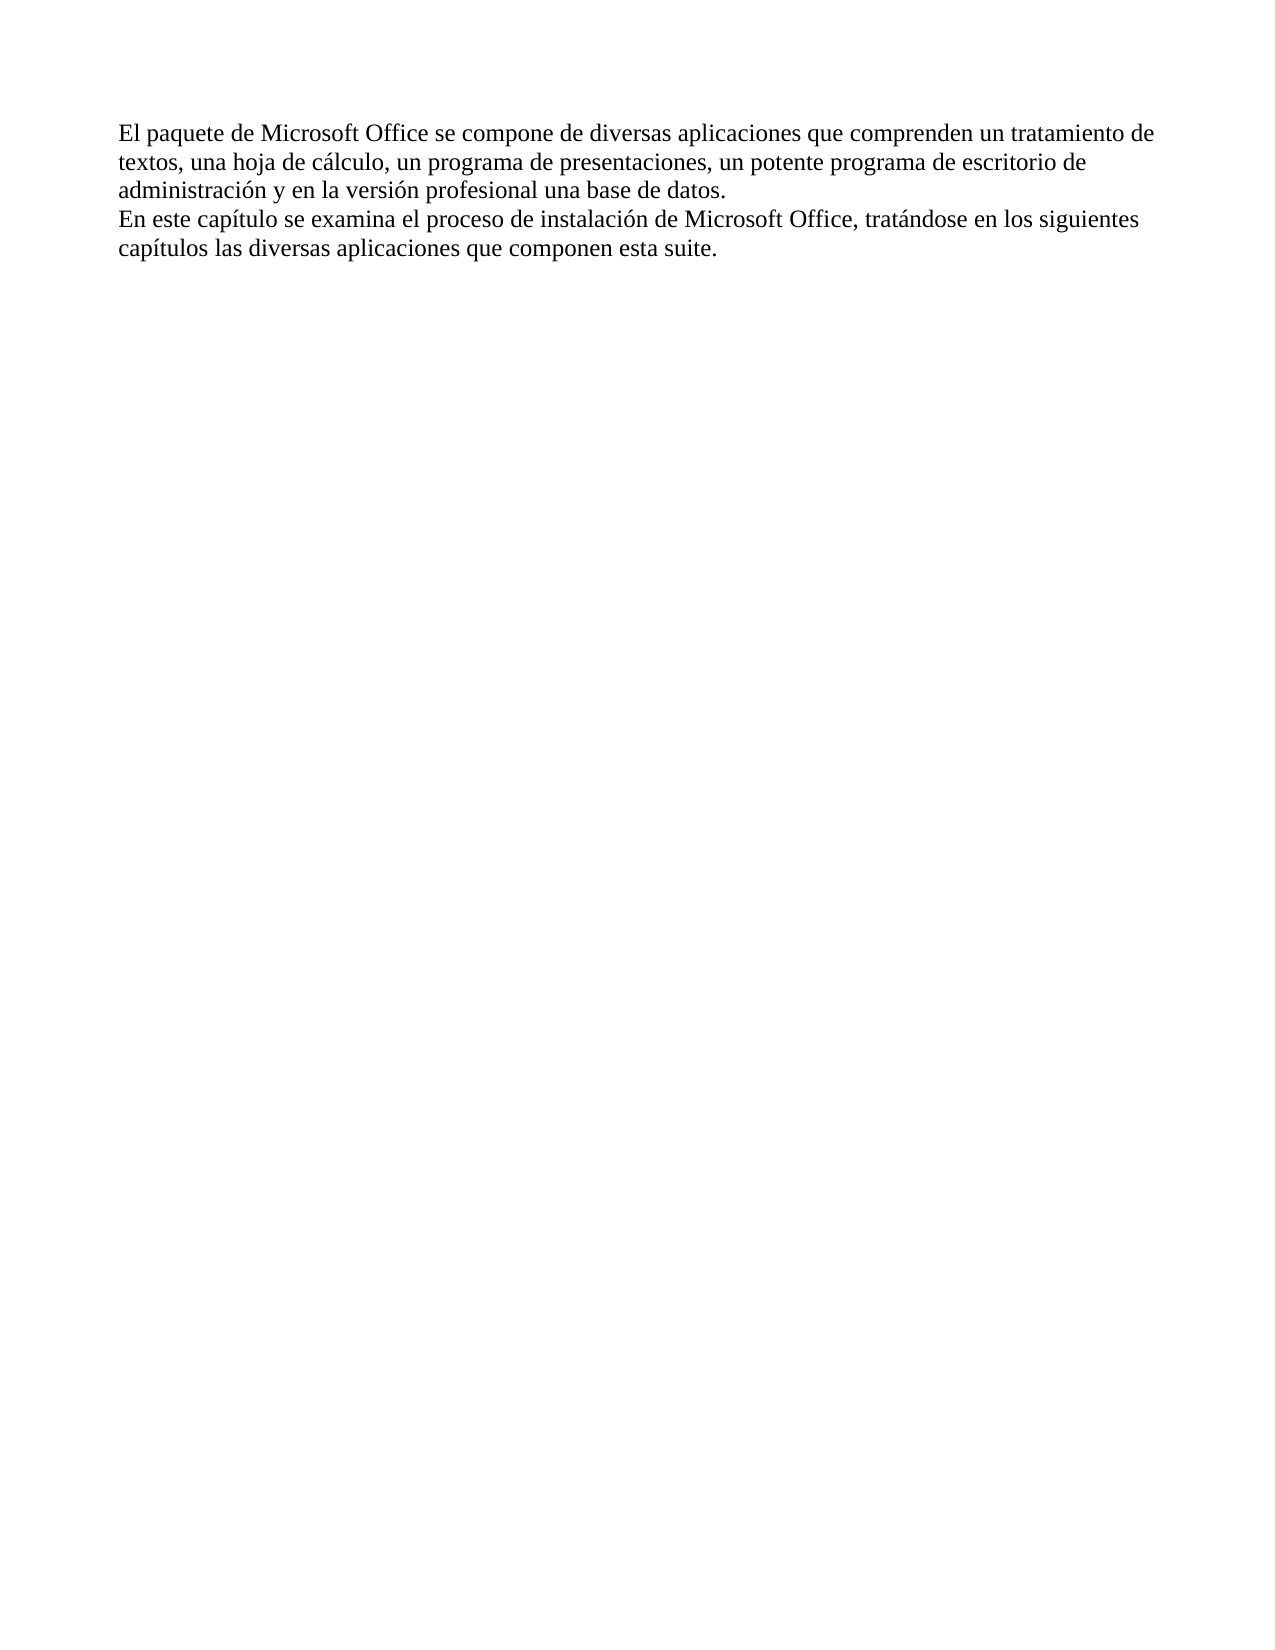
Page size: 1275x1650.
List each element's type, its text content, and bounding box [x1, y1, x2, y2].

text En este capítulo se examina el proceso de instalación de Microsoft Office, tratándose en los siguientes capítulos las diversas aplicaciones que componen esta suite. [118, 204, 1157, 262]
text El paquete de Microsoft Office se compone de diversas aplicaciones que comprenden un tratamiento de textos, una hoja de cálculo, un programa de presentaciones, un potente programa de escritorio de administración y en la versión profesional una base de datos. [118, 118, 1157, 204]
